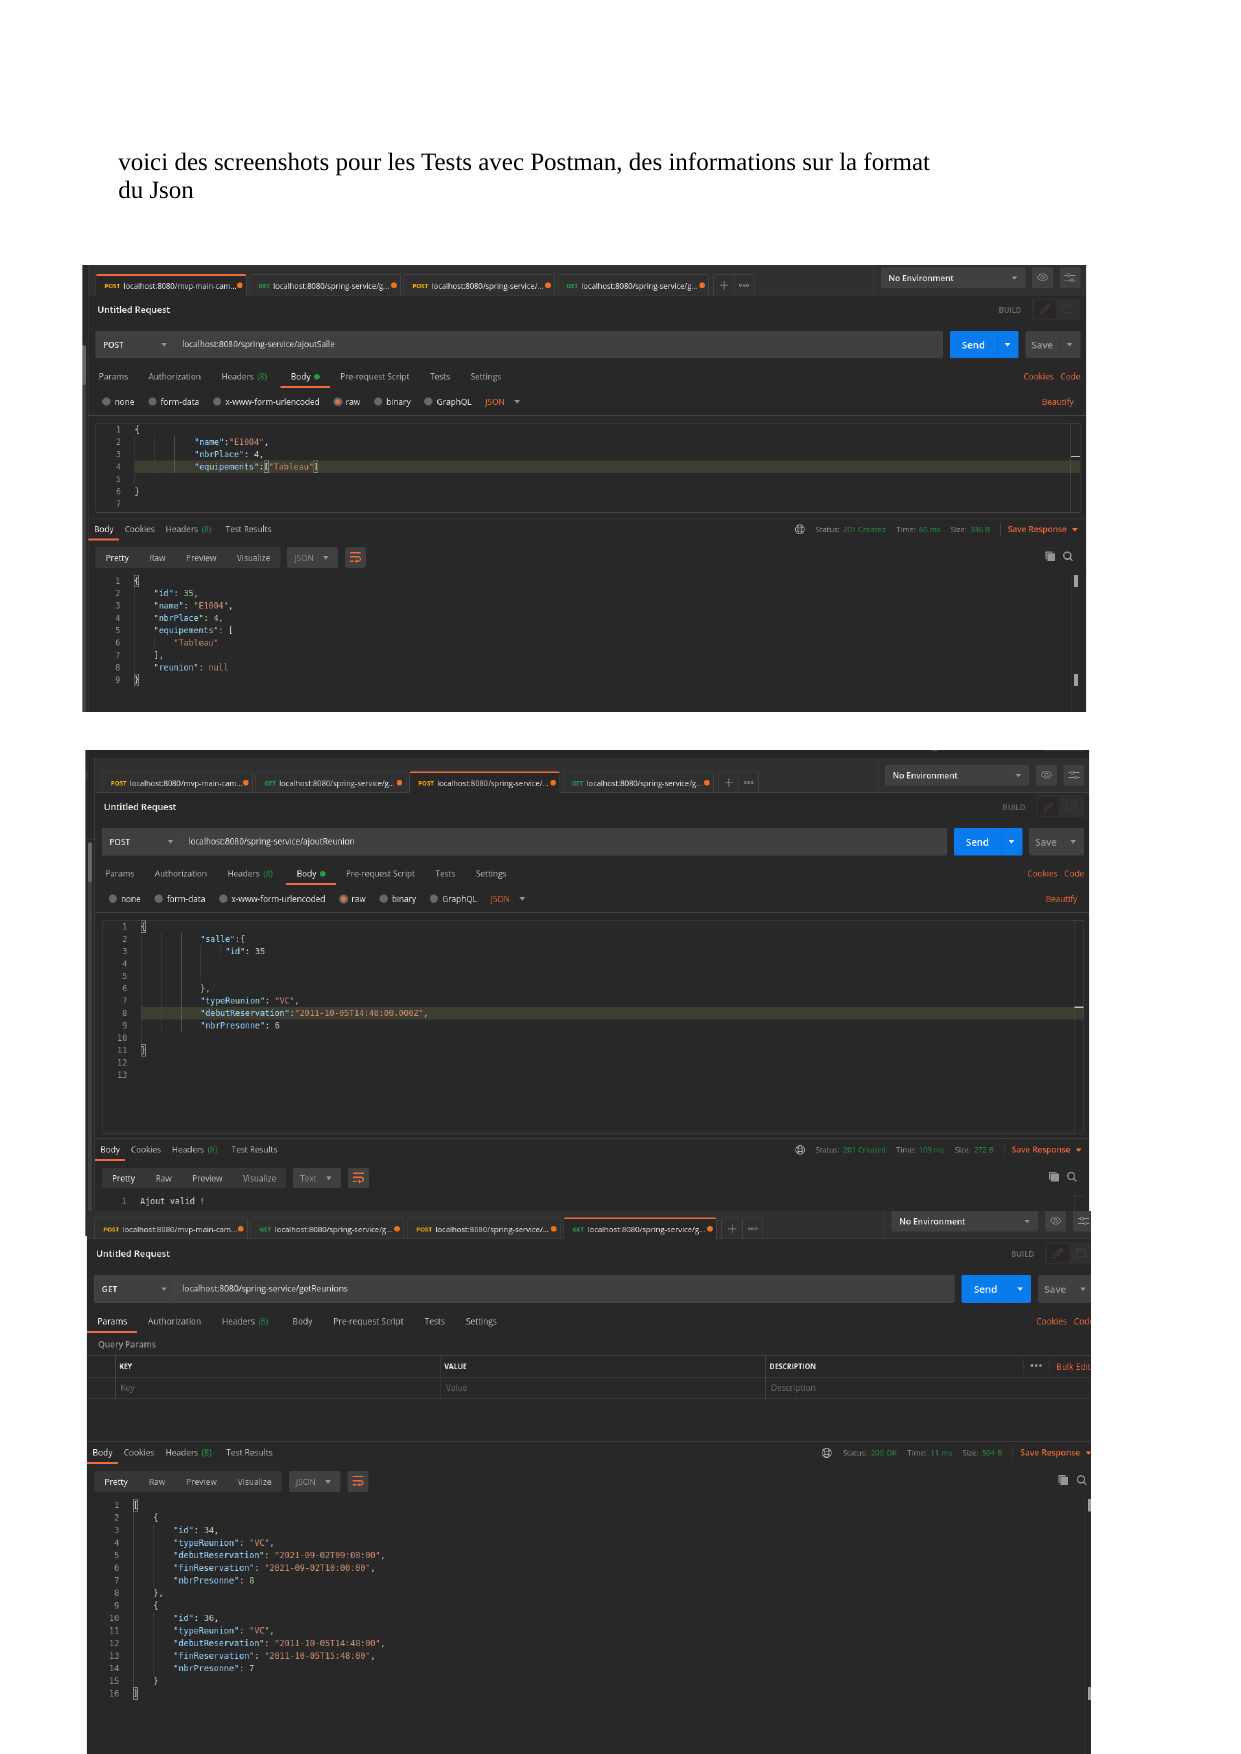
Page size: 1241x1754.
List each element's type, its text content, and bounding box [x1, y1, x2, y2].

picture [85, 750, 1091, 1754]
text du Json [118, 176, 1122, 204]
text voici des screenshots pour les Tests avec Postman, des informations sur la format [118, 147, 1122, 176]
picture [82, 265, 1087, 712]
